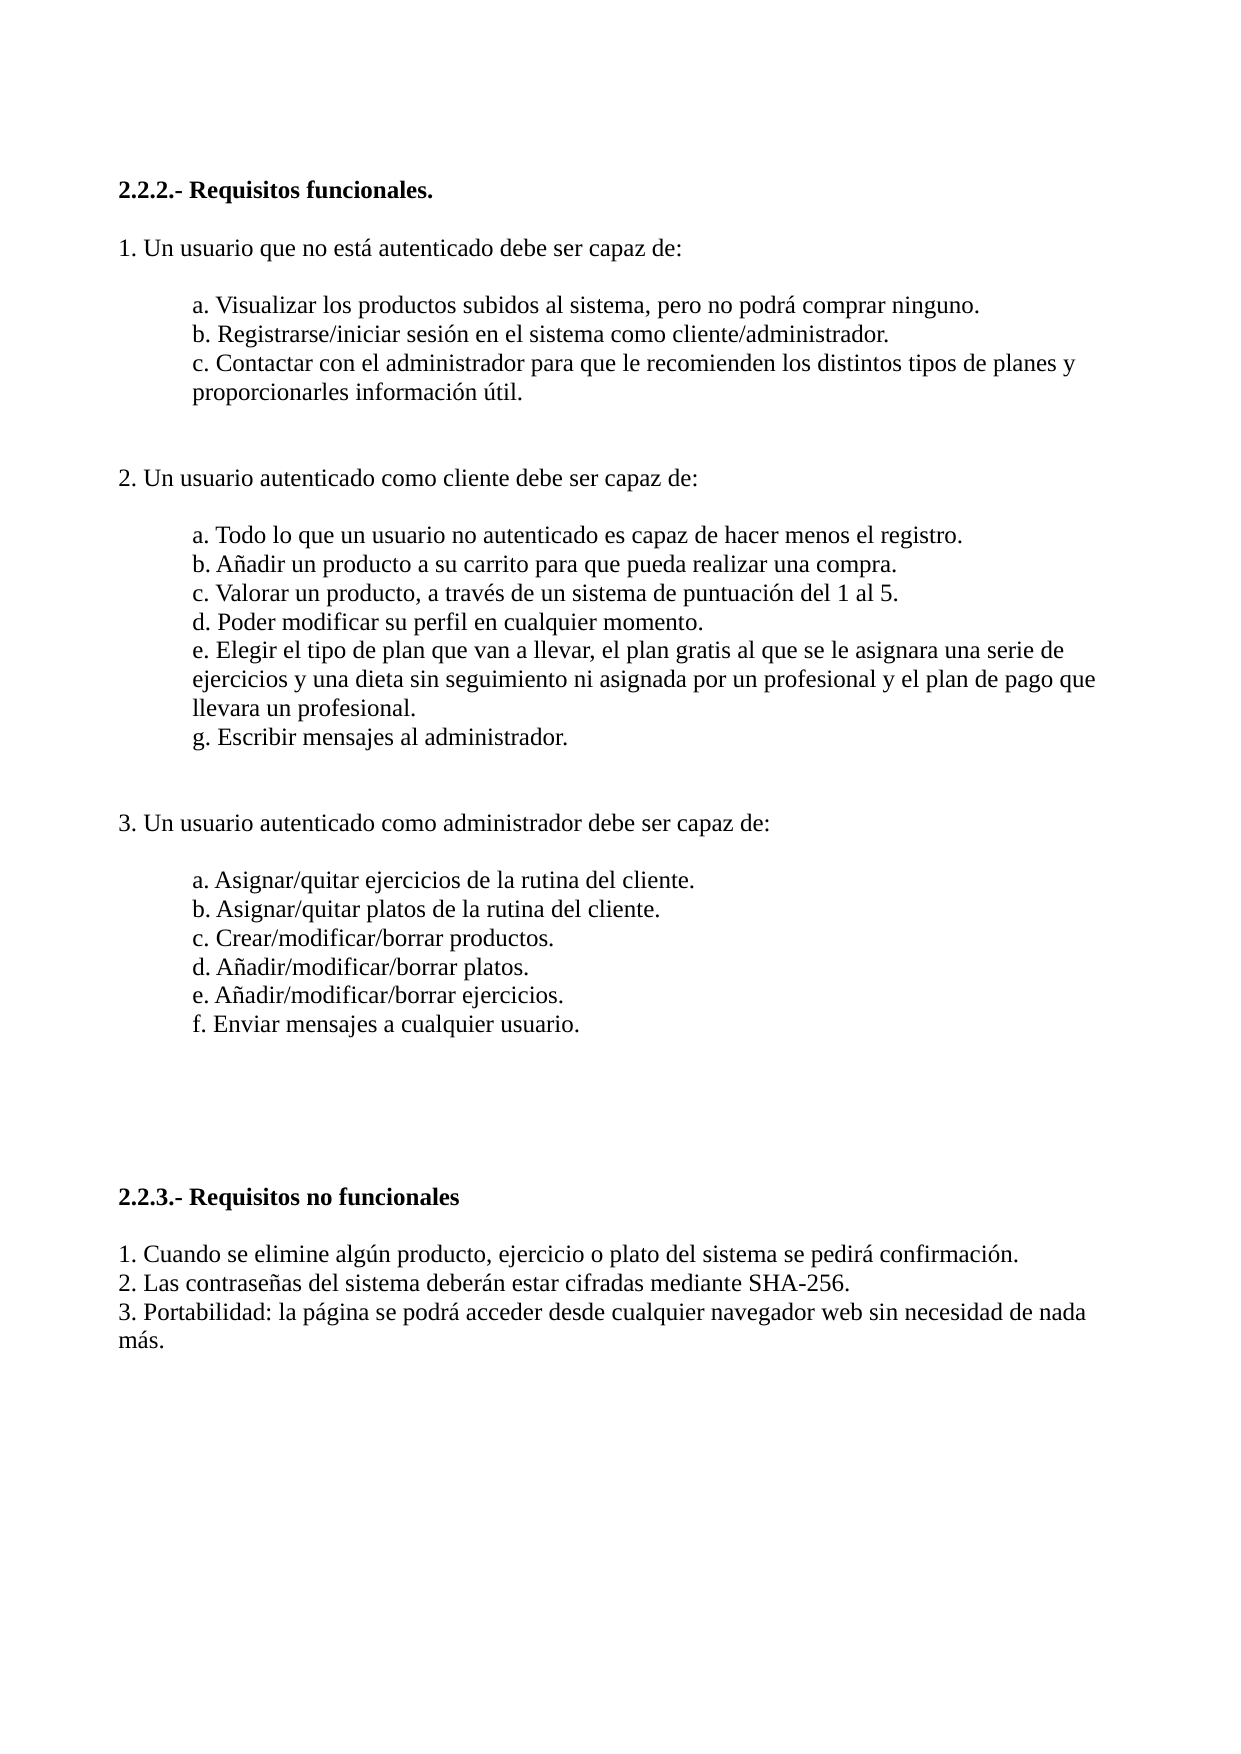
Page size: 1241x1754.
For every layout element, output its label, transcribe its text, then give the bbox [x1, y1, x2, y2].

text 2.2.2.- Requisitos funcionales. [118, 176, 1122, 204]
text a. Asignar/quitar ejercicios de la rutina del cliente. [118, 866, 1122, 894]
text f. Enviar mensajes a cualquier usuario. [118, 1009, 1122, 1038]
text c. Contactar con el administrador para que le recomienden los distintos tipos de planes y proporcionarles información útil. [118, 348, 1122, 406]
text 2.2.3.- Requisitos no funcionales [118, 1182, 1122, 1211]
text 1. Un usuario que no está autenticado debe ser capaz de: [118, 233, 1122, 262]
text b. Asignar/quitar platos de la rutina del cliente. [118, 894, 1122, 923]
text 2. Las contraseñas del sistema deberán estar cifradas mediante SHA-256. [118, 1268, 1122, 1297]
text a. Todo lo que un usuario no autenticado es capaz de hacer menos el registro. [118, 521, 1122, 549]
text b. Registrarse/iniciar sesión en el sistema como cliente/administrador. [118, 319, 1122, 348]
text g. Escribir mensajes al administrador. [118, 722, 1122, 751]
text e. Añadir/modificar/borrar ejercicios. [118, 981, 1122, 1009]
text b. Añadir un producto a su carrito para que pueda realizar una compra. [118, 549, 1122, 578]
text 3. Un usuario autenticado como administrador debe ser capaz de: [118, 808, 1122, 837]
text c. Crear/modificar/borrar productos. [118, 923, 1122, 952]
text c. Valorar un producto, a través de un sistema de puntuación del 1 al 5. [118, 578, 1122, 607]
text e. Elegir el tipo de plan que van a llevar, el plan gratis al que se le asignara una serie de ejercicios y una dieta sin seguimiento ni asignada por un profesional y el plan de pago que llevara un profesional. [118, 636, 1122, 722]
text d. Añadir/modificar/borrar platos. [118, 952, 1122, 981]
text 3. Portabilidad: la página se podrá acceder desde cualquier navegador web sin necesidad de nada más. [118, 1297, 1122, 1354]
text 2. Un usuario autenticado como cliente debe ser capaz de: [118, 463, 1122, 492]
text a. Visualizar los productos subidos al sistema, pero no podrá comprar ninguno. [118, 291, 1122, 319]
text 1. Cuando se elimine algún producto, ejercicio o plato del sistema se pedirá confirmación. [118, 1239, 1122, 1268]
text d. Poder modificar su perfil en cualquier momento. [118, 607, 1122, 636]
